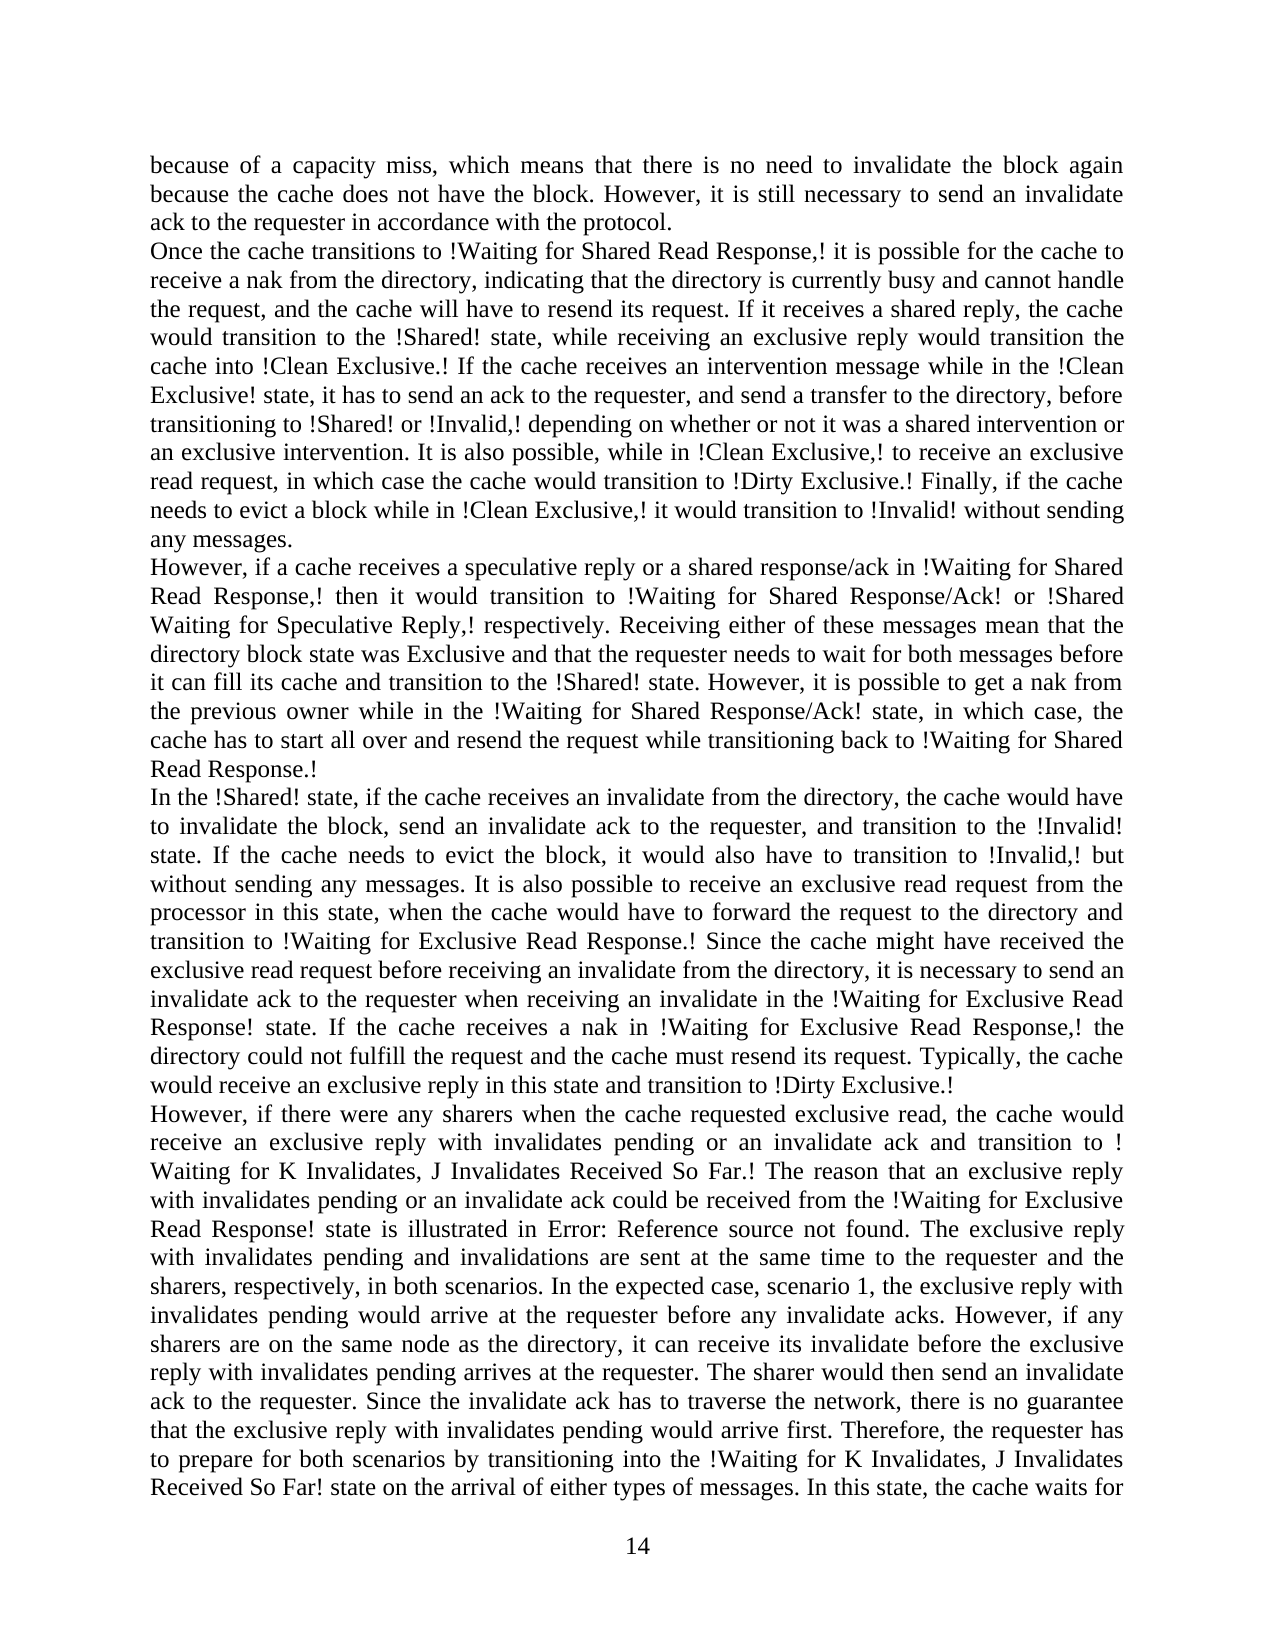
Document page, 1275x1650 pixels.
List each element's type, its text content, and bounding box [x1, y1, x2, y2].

text However, if a cache receives a speculative reply or a shared response/ack in !Waiting for Shared Read Response,! then it would transition to !Waiting for Shared Response/Ack! or !Shared Waiting for Speculative Reply,! respectively. Receiving either of these messages mean that the directory block state was Exclusive and that the requester needs to wait for both messages before it can fill its cache and transition to the !Shared! state. However, it is possible to get a nak from the previous owner while in the !Waiting for Shared Response/Ack! state, in which case, the cache has to start all over and resend the request while transitioning back to !Waiting for Shared Read Response.! [150, 552, 1125, 782]
text Figure 4 illustrates the cache FSM for the Origin directory-based cache-coherence protocol. This diagram shows the state transitions for the cache. Any cache line for an address starts in the !Invalid! state. If the cache receives a shared read from the processor, it transitions to !Waiting for Shared Read Response! and forwards the request to the home memory; if it receives an exclusive read instead, it transitions to !Waiting for Exclusive Read Response.! In addition, if the cache receives an intervention, it sends an ack to the requester and a transfer to the directory. The type of the ack and the transfer will be dependent upon whether or not a shared intervention is received or an exclusive intervention is received. If the cache receives an invalidate in the !Invalid! state, then it means that the cache has evicted the block because of a capacity miss, which means that there is no need to invalidate the block again because the cache does not have the block. However, it is still necessary to send an invalidate ack to the requester in accordance with the protocol. [150, 150, 1125, 236]
text Once the cache transitions to !Waiting for Shared Read Response,! it is possible for the cache to receive a nak from the directory, indicating that the directory is currently busy and cannot handle the request, and the cache will have to resend its request. If it receives a shared reply, the cache would transition to the !Shared! state, while receiving an exclusive reply would transition the cache into !Clean Exclusive.! If the cache receives an intervention message while in the !Clean Exclusive! state, it has to send an ack to the requester, and send a transfer to the directory, before transitioning to !Shared! or !Invalid,! depending on whether or not it was a shared intervention or an exclusive intervention. It is also possible, while in !Clean Exclusive,! to receive an exclusive read request, in which case the cache would transition to !Dirty Exclusive.! Finally, if the cache needs to evict a block while in !Clean Exclusive,! it would transition to !Invalid! without sending any messages. [150, 236, 1125, 552]
text However, if there were any sharers when the cache requested exclusive read, the cache would receive an exclusive reply with invalidates pending or an invalidate ack and transition to !Waiting for K Invalidates, J Invalidates Received So Far.! The reason that an exclusive reply with invalidates pending or an invalidate ack could be received from the !Waiting for Exclusive Read Response! state is illustrated in Figure 4. The exclusive reply with invalidates pending and invalidations are sent at the same time to the requester and the sharers, respectively, in both scenarios. In the expected case, scenario 1, the exclusive reply with invalidates pending would arrive at the requester before any invalidate acks. However, if any sharers are on the same node as the directory, it can receive its invalidate before the exclusive reply with invalidates pending arrives at the requester. The sharer would then send an invalidate ack to the requester. Since the invalidate ack has to traverse the network, there is no guarantee that the exclusive reply with invalidates pending would arrive first. Therefore, the requester has to prepare for both scenarios by transitioning into the !Waiting for K Invalidates, J Invalidates Received So Far! state on the arrival of either types of messages. In this state, the cache waits for the arrival of invalidate acks and/or exclusive reply with invalidates pending and transitions to !Dirty Exclusive! only when all invalidate acks and the exclusive reply with invalidates pending have been received. It is also possible to receive an intervention while in !Waiting for K Invalidates, J Invalidates Received So Far,! when the cache would have to respond with a nak to the directory and a nak to the requester. [150, 1099, 1125, 1501]
text In the !Shared! state, if the cache receives an invalidate from the directory, the cache would have to invalidate the block, send an invalidate ack to the requester, and transition to the !Invalid! state. If the cache needs to evict the block, it would also have to transition to !Invalid,! but without sending any messages. It is also possible to receive an exclusive read request from the processor in this state, when the cache would have to forward the request to the directory and transition to !Waiting for Exclusive Read Response.! Since the cache might have received the exclusive read request before receiving an invalidate from the directory, it is necessary to send an invalidate ack to the requester when receiving an invalidate in the !Waiting for Exclusive Read Response! state. If the cache receives a nak in !Waiting for Exclusive Read Response,! the directory could not fulfill the request and the cache must resend its request. Typically, the cache would receive an exclusive reply in this state and transition to !Dirty Exclusive.! [150, 782, 1125, 1099]
